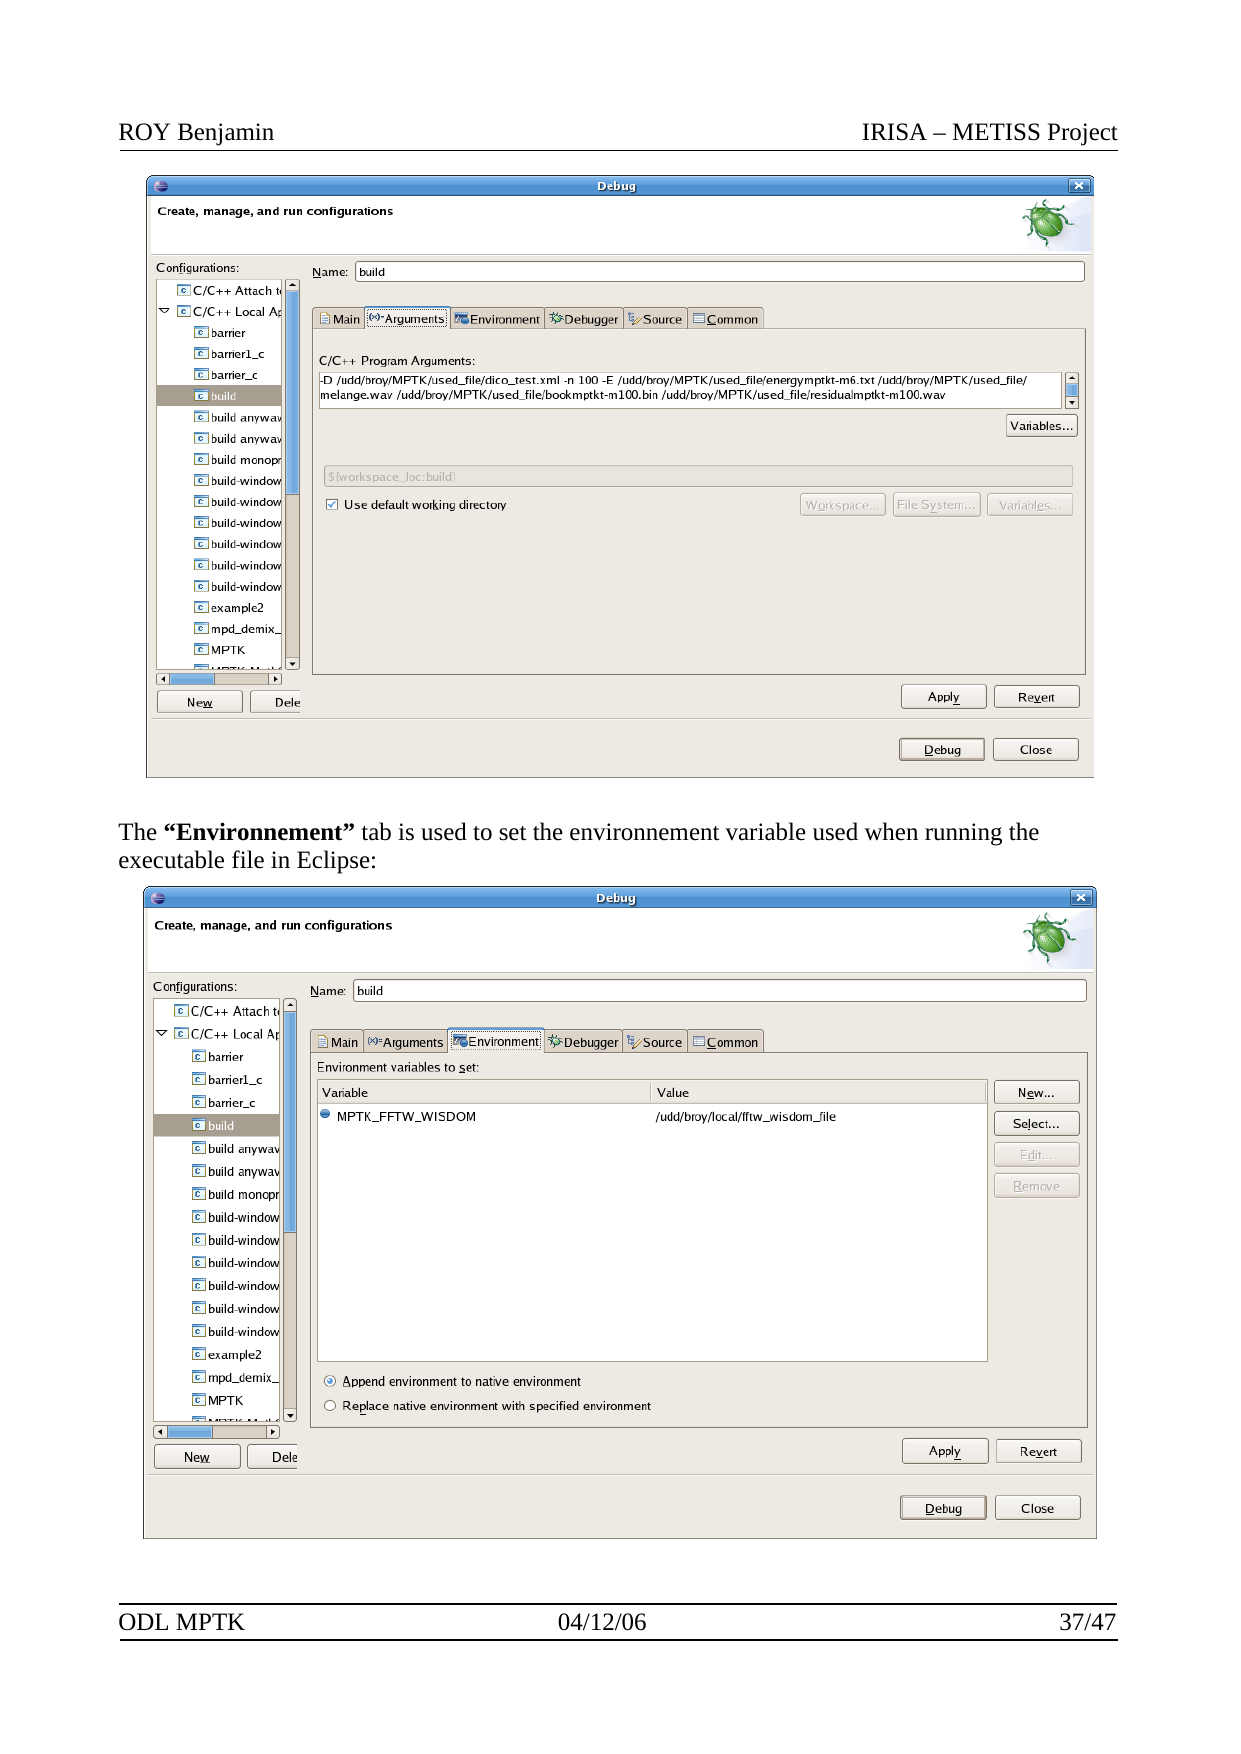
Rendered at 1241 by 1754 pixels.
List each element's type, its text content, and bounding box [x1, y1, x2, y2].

text The “Environnement” tab is used to set the environnement variable used when running the executable file in Eclipse: [118, 818, 1122, 874]
picture [143, 886, 1097, 1539]
picture [146, 175, 1094, 778]
